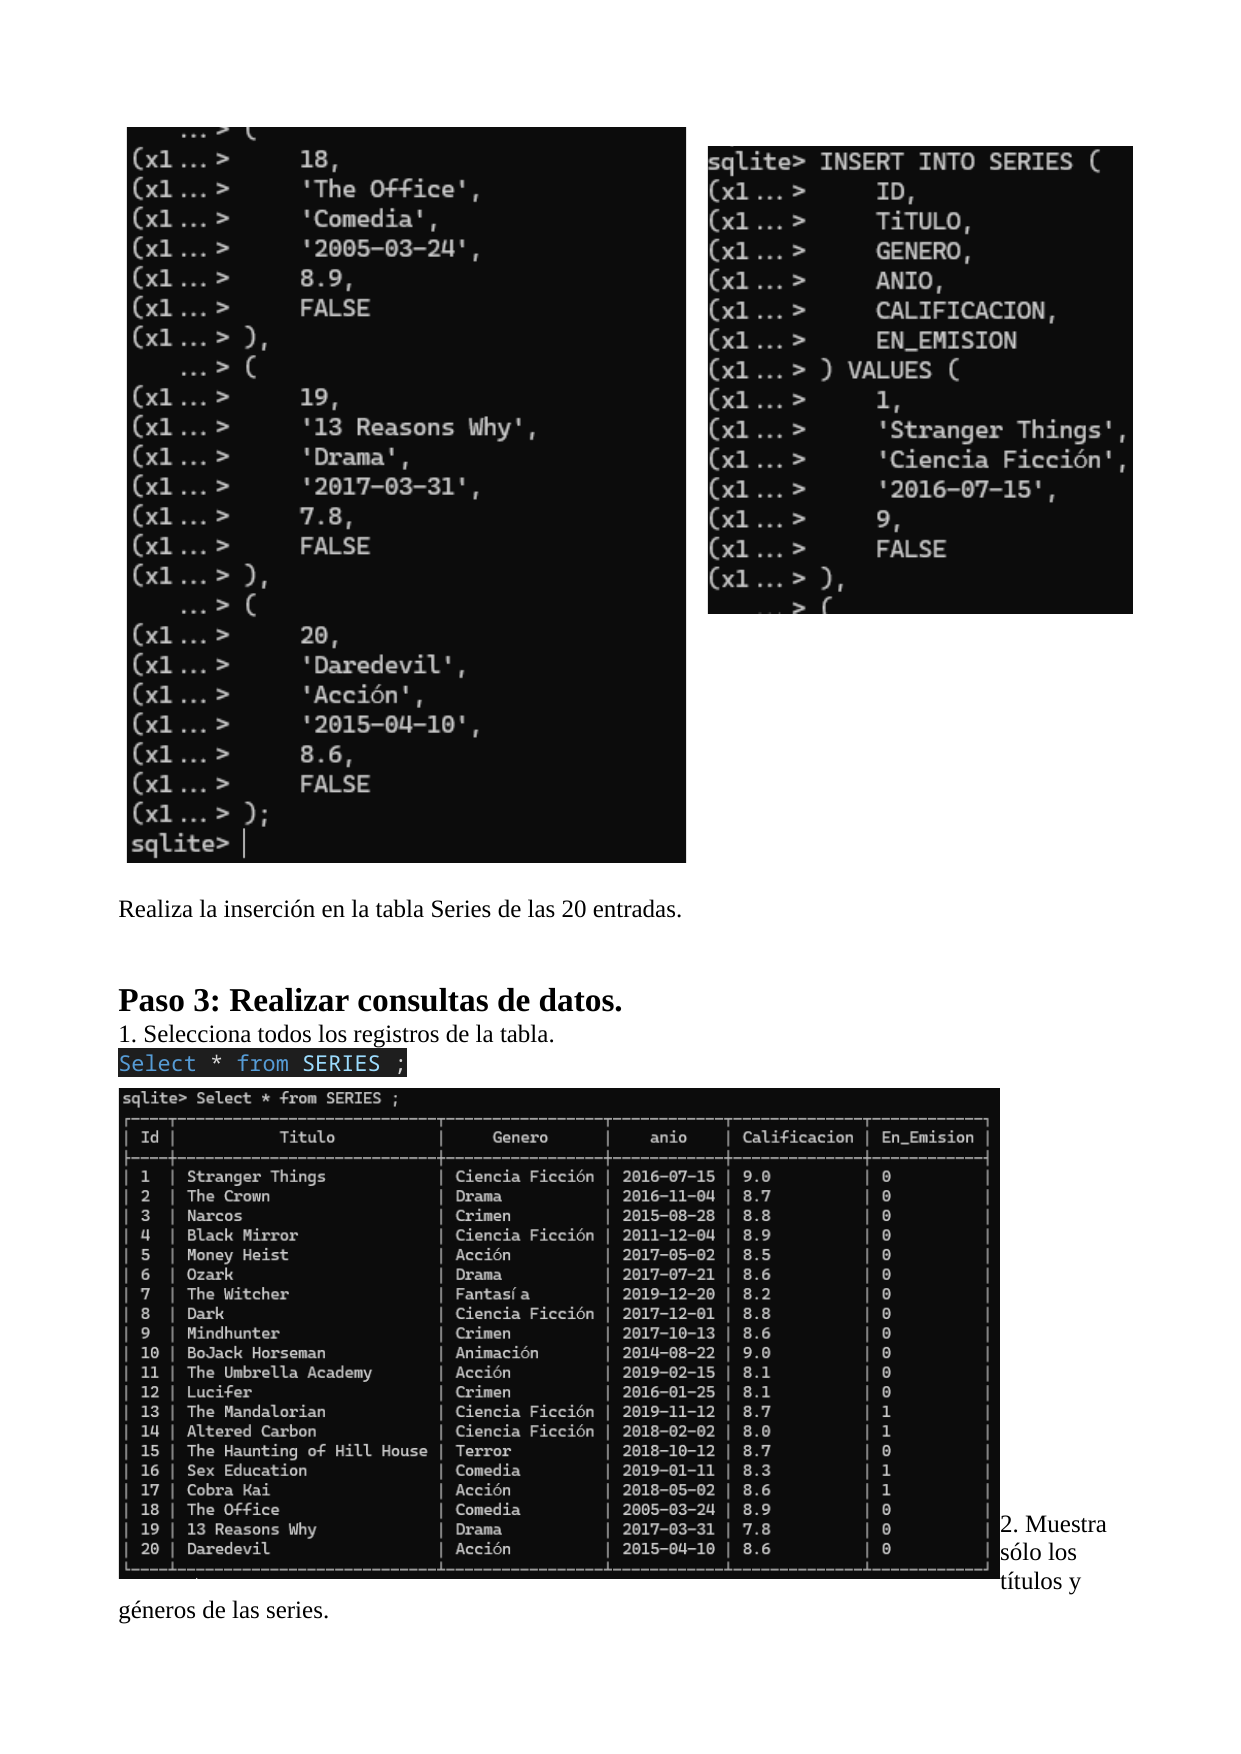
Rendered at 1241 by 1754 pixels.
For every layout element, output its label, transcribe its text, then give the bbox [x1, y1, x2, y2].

text 1. Selecciona todos los registros de la tabla. [118, 1019, 1122, 1048]
text 2. Muestra sólo los títulos y géneros de las series. [118, 1509, 1122, 1624]
picture [118, 1088, 1000, 1579]
text Select * from SERIES ; [118, 1048, 1122, 1077]
picture [126, 127, 687, 863]
text Paso 3: Realizar consultas de datos. [118, 981, 1122, 1019]
text Realiza la inserción en la tabla Series de las 20 entradas. [118, 894, 1122, 923]
picture [707, 146, 1133, 614]
